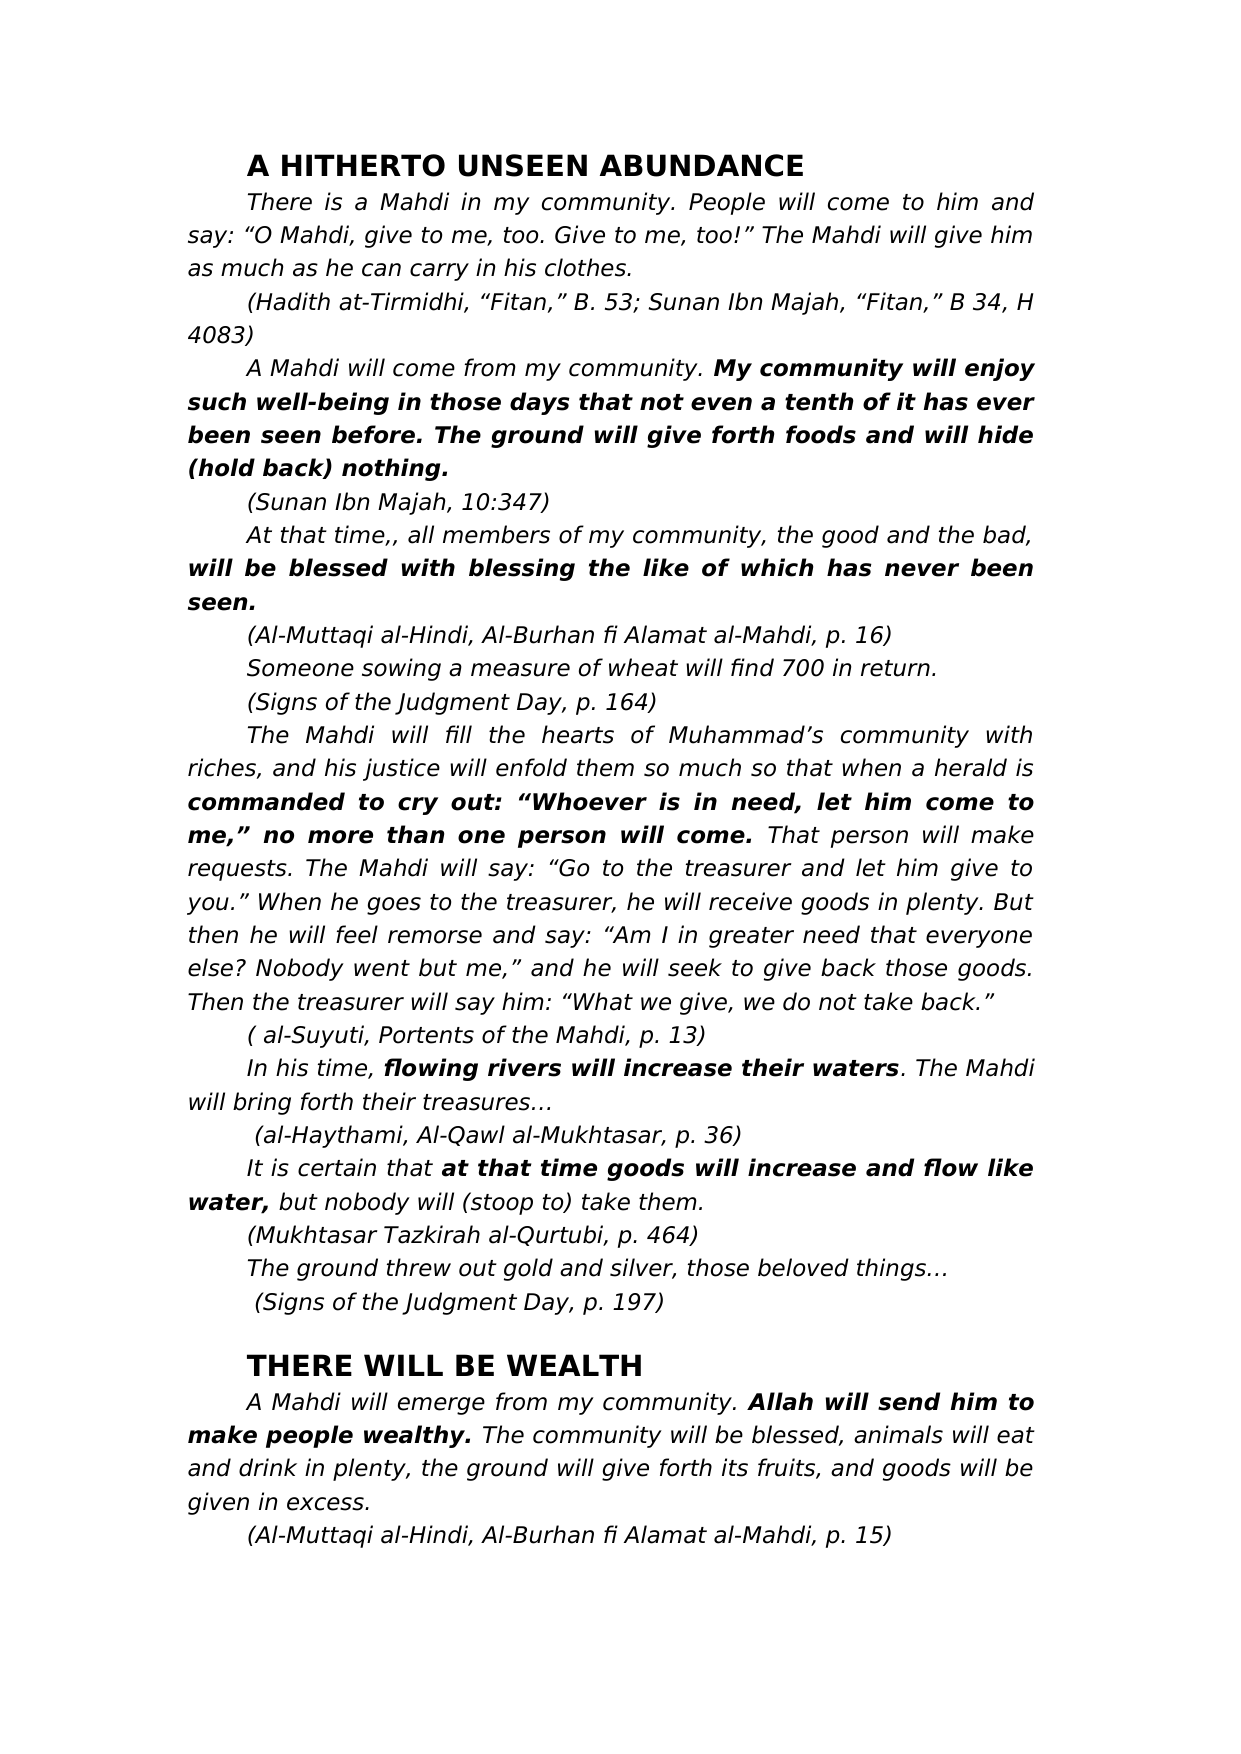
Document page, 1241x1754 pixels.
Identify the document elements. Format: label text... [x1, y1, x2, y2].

text (al-Haythami, Al-Qawl al-Mukhtasar, p. 36) [187, 1117, 1035, 1150]
text (Al-Muttaqi al-Hindi, Al-Burhan fi Alamat al-Mahdi, p. 15) [187, 1517, 1035, 1550]
text It is certain that at that time goods will increase and flow like water, but nobody will (stoop to) take them. [187, 1150, 1035, 1217]
subtitle Someone sowing a measure of wheat will find 700 in return. [187, 650, 1035, 683]
text ( al-Suyuti, Portents of the Mahdi, p. 13) [187, 1017, 1035, 1050]
subtitle (Signs of the Judgment Day, p. 164) [187, 683, 1035, 717]
text There is a Mahdi in my community. People will come to him and say: “O Mahdi, give to me, too. Give to me, too!” The Mahdi will give him as much as he can carry in his clothes. [187, 183, 1035, 283]
text The Mahdi will fill the hearts of Muhammad’s community with riches, and his justice will enfold them so much so that when a herald is commanded to cry out: “Whoever is in need, let him come to me,” no more than one person will come. That person will make requests. The Mahdi will say: “Go to the treasurer and let him give to you.” When he goes to the treasurer, he will receive goods in plenty. But then he will feel remorse and say: “Am I in greater need that everyone else? Nobody went but me,” and he will seek to give back those goods. Then the treasurer will say him: “What we give, we do not take back.” [187, 717, 1035, 1017]
text At that time,, all members of my community, the good and the bad, will be blessed with blessing the like of which has never been seen. [187, 517, 1035, 617]
text (Hadith at-Tirmidhi, “Fitan,” B. 53; Sunan Ibn Majah, “Fitan,” B 34, H 4083) [187, 283, 1035, 350]
text The ground threw out gold and silver, those beloved things… [187, 1250, 1035, 1283]
text (Al-Muttaqi al-Hindi, Al-Burhan fi Alamat al-Mahdi, p. 16) [187, 617, 1035, 650]
subtitle A HITHERTO UNSEEN ABUNDANCE [187, 150, 1035, 183]
text (Sunan Ibn Majah, 10:347) [187, 483, 1035, 517]
text (Signs of the Judgment Day, p. 197) [187, 1283, 1035, 1317]
text (Mukhtasar Tazkirah al-Qurtubi, p. 464) [187, 1217, 1035, 1250]
subtitle THERE WILL BE WEALTH [187, 1350, 1035, 1383]
text A Mahdi will emerge from my community. Allah will send him to make people wealthy. The community will be blessed, animals will eat and drink in plenty, the ground will give forth its fruits, and goods will be given in excess. [187, 1383, 1035, 1517]
text In his time, flowing rivers will increase their waters. The Mahdi will bring forth their treasures… [187, 1050, 1035, 1117]
text A Mahdi will come from my community. My community will enjoy such well-being in those days that not even a tenth of it has ever been seen before. The ground will give forth foods and will hide (hold back) nothing. [187, 350, 1035, 483]
